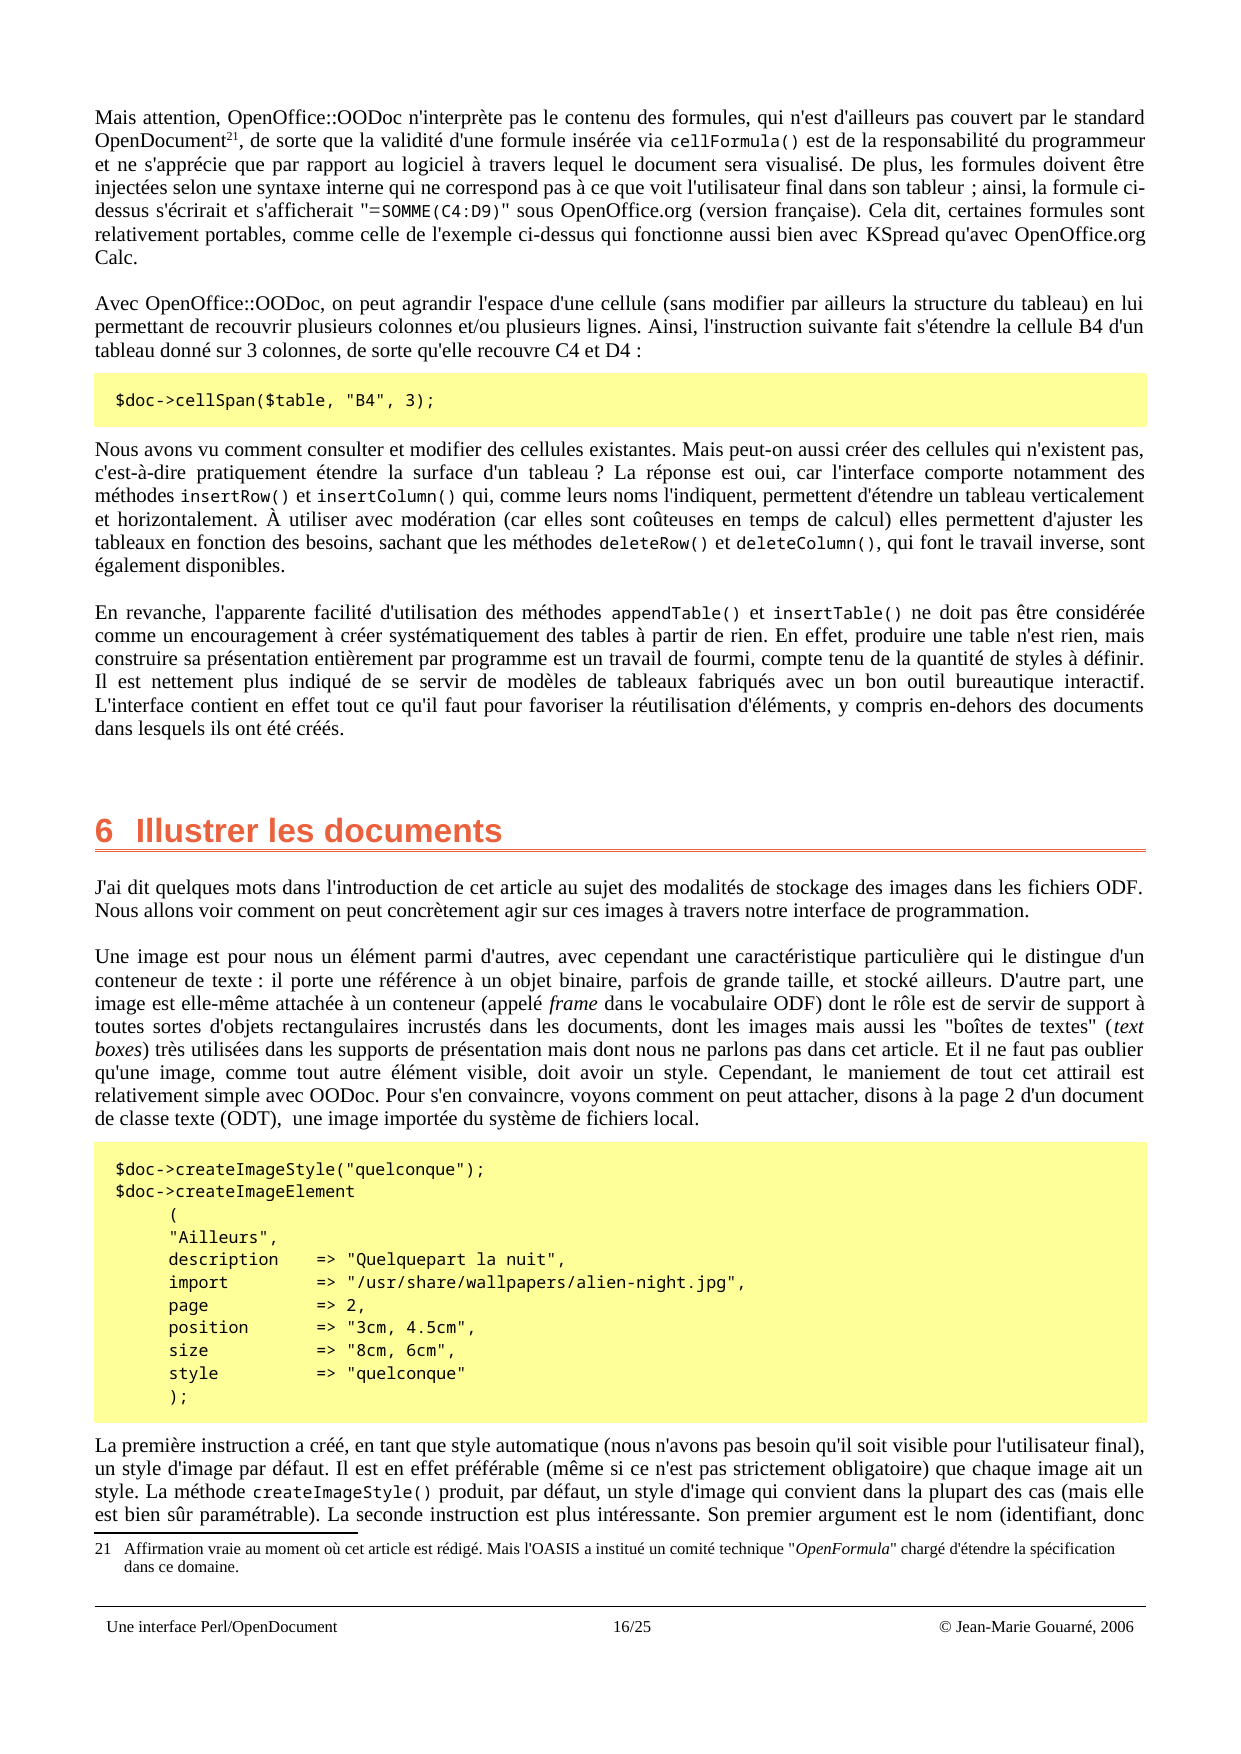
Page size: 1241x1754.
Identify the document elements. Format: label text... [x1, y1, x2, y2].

text style => "quelconque" [96, 1347, 1146, 1369]
text Une image est pour nous un élément parmi d'autres, avec cependant une caractéristique particulière qui le distingue d'un conteneur de texte : il porte une référence à un objet binaire, parfois de grande taille, et stocké ailleurs. D'autre part, une image est elle-même attachée à un conteneur (appelé frame dans le vocabulaire ODF) dont le rôle est de servir de support à toutes sortes d'objets rectangulaires incrustés dans les documents, dont les images mais aussi les "boîtes de textes" (text boxes) très utilisées dans les supports de présentation mais dont nous ne parlons pas dans cet article. Et il ne faut pas oublier qu'une image, comme tout autre élément visible, doit avoir un style. Cependant, le maniement de tout cet attirail est relativement simple avec OODoc. Pour s'en convaincre, voyons comment on peut attacher, disons à la page 2 d'un document de classe texte (ODT), une image importée du système de fichiers local. [94, 945, 1146, 1130]
subtitle Illustrer les documents [94, 812, 1146, 851]
text Avec OpenOffice::OODoc, on peut agrandir l'espace d'une cellule (sans modifier par ailleurs la structure du tableau) en lui permettant de recouvrir plusieurs colonnes et/ou plusieurs lignes. Ainsi, l'instruction suivante fait s'étendre la cellule B4 d'un tableau donné sur 3 colonnes, de sorte qu'elle recouvre C4 et D4 : [94, 292, 1146, 362]
text page => 2, [96, 1278, 1146, 1301]
text J'ai dit quelques mots dans l'introduction de cet article au sujet des modalités de stockage des images dans les fichiers ODF. Nous allons voir comment on peut concrètement agir sur ces images à travers notre interface de programmation. [94, 876, 1146, 922]
text La première instruction a créé, en tant que style automatique (nous n'avons pas besoin qu'il soit visible pour l'utilisateur final), un style d'image par défaut. Il est en effet préférable (même si ce n'est pas strictement obligatoire) que chaque image ait un style. La méthode createImageStyle() produit, par défaut, un style d'image qui convient dans la plupart des cas (mais elle est bien sûr paramétrable). La seconde instruction est plus intéressante. Son premier argument est le nom (identifiant, donc [94, 1433, 1146, 1526]
text ( [96, 1188, 1146, 1210]
text size => "8cm, 6cm", [96, 1324, 1146, 1347]
text $doc->cellSpan($table, "B4", 3); [96, 375, 1146, 426]
text Nous avons vu comment consulter et modifier des cellules existantes. Mais peut-on aussi créer des cellules qui n'existent pas, c'est-à-dire pratiquement étendre la surface d'un tableau ? La réponse est oui, car l'interface comporte notamment des méthodes insertRow() et insertColumn() qui, comme leurs noms l'indiquent, permettent d'étendre un tableau verticalement et horizontalement. À utiliser avec modération (car elles sont coûteuses en temps de calcul) elles permettent d'ajuster les tableaux en fonction des besoins, sachant que les méthodes deleteRow() et deleteColumn(), qui font le travail inverse, sont également disponibles. [94, 438, 1146, 577]
text position => "3cm, 4.5cm", [96, 1301, 1146, 1324]
text ); [96, 1369, 1146, 1422]
text "Ailleurs", [96, 1210, 1146, 1233]
text En revanche, l'apparente facilité d'utilisation des méthodes appendTable() et insertTable() ne doit pas être considérée comme un encouragement à créer systématiquement des tables à partir de rien. En effet, produire une table n'est rien, mais construire sa présentation entièrement par programme est un travail de fourmi, compte tenu de la quantité de styles à définir. Il est nettement plus indiqué de se servir de modèles de tableaux fabriqués avec un bon outil bureautique interactif. L'interface contient en effet tout ce qu'il faut pour favoriser la réutilisation d'éléments, y compris en-dehors des documents dans lesquels ils ont été créés. [94, 601, 1146, 740]
text Mais attention, OpenOffice::OODoc n'interprète pas le contenu des formules, qui n'est d'ailleurs pas couvert par le standard OpenDocument, de sorte que la validité d'une formule insérée via cellFormula() est de la responsabilité du programmeur et ne s'apprécie que par rapport au logiciel à travers lequel le document sera visualisé. De plus, les formules doivent être injectées selon une syntaxe interne qui ne correspond pas à ce que voit l'utilisateur final dans son tableur ; ainsi, la formule ci-dessus s'écrirait et s'afficherait "=SOMME(C4:D9)" sous OpenOffice.org (version française). Cela dit, certaines formules sont relativement portables, comme celle de l'exemple ci-dessus qui fonctionne aussi bien avec KSpread qu'avec OpenOffice.org Calc. [94, 106, 1146, 269]
text Affirmation vraie au moment où cet article est rédigé. Mais l'OASIS a institué un comité technique "OpenFormula" chargé d'étendre la spécification dans ce domaine. [94, 1539, 1146, 1576]
text $doc->createImageElement [96, 1165, 1146, 1188]
text import => "/usr/share/wallpapers/alien-night.jpg", [96, 1256, 1146, 1278]
text description => "Quelquepart la nuit", [96, 1233, 1146, 1256]
text $doc->createImageStyle("quelconque"); [96, 1143, 1146, 1165]
text ( [137, 1189, 143, 1196]
